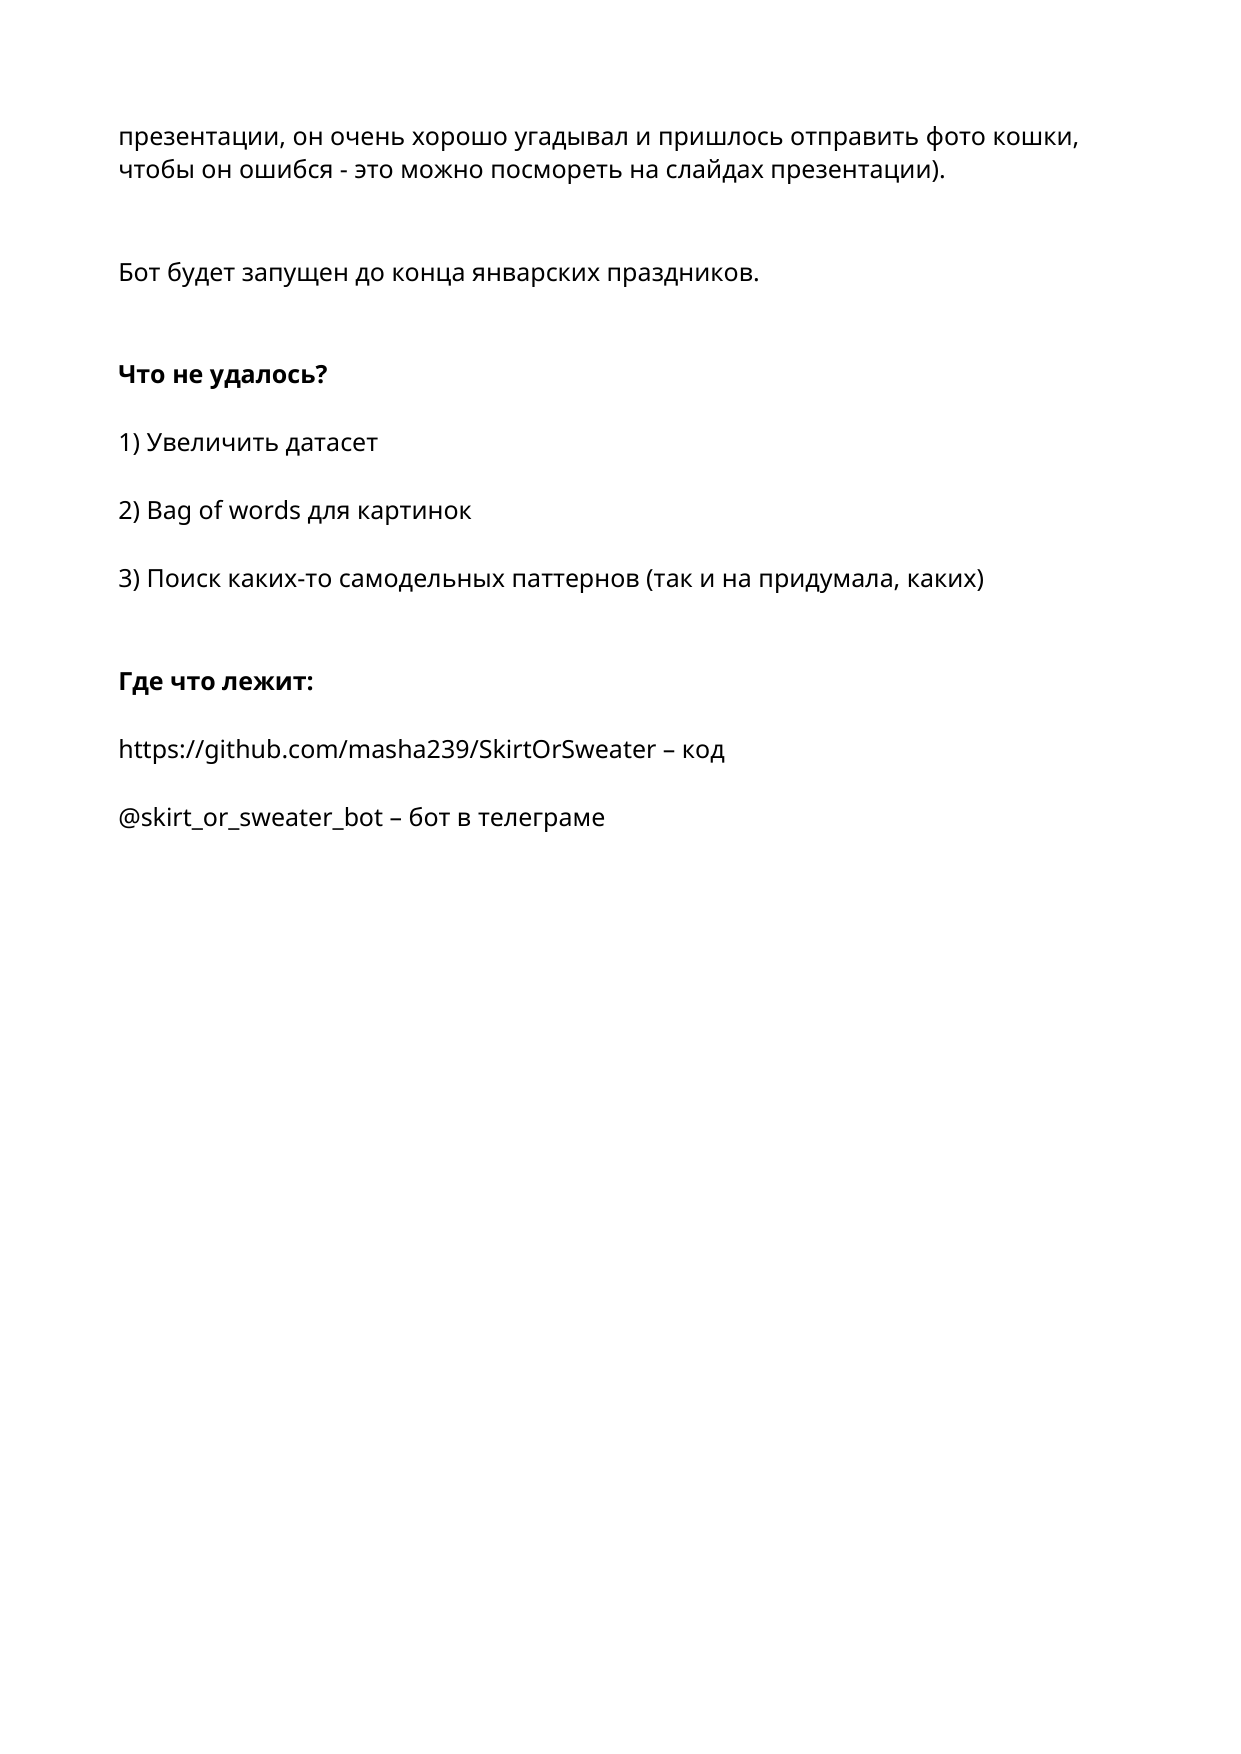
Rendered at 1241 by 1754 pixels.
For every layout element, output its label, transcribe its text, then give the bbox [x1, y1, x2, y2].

text @skirt_or_sweater_bot – бот в телеграме [118, 799, 1122, 833]
text 1) Увеличить датасет [118, 425, 1122, 459]
text Где что лежит: [118, 663, 1122, 697]
text Бот будет запущен до конца январских праздников. [118, 254, 1122, 288]
text https://github.com/masha239/SkirtOrSweater – код [118, 731, 1122, 765]
text презентации, он очень хорошо угадывал и пришлось отправить фото кошки, чтобы он ошибся - это можно посмореть на слайдах презентации). [118, 118, 1122, 186]
text 2) Bag of words для картинок [118, 493, 1122, 527]
text 3) Поиск каких-то самодельных паттернов (так и на придумала, каких) [118, 561, 1122, 595]
text Что не удалось? [118, 357, 1122, 391]
